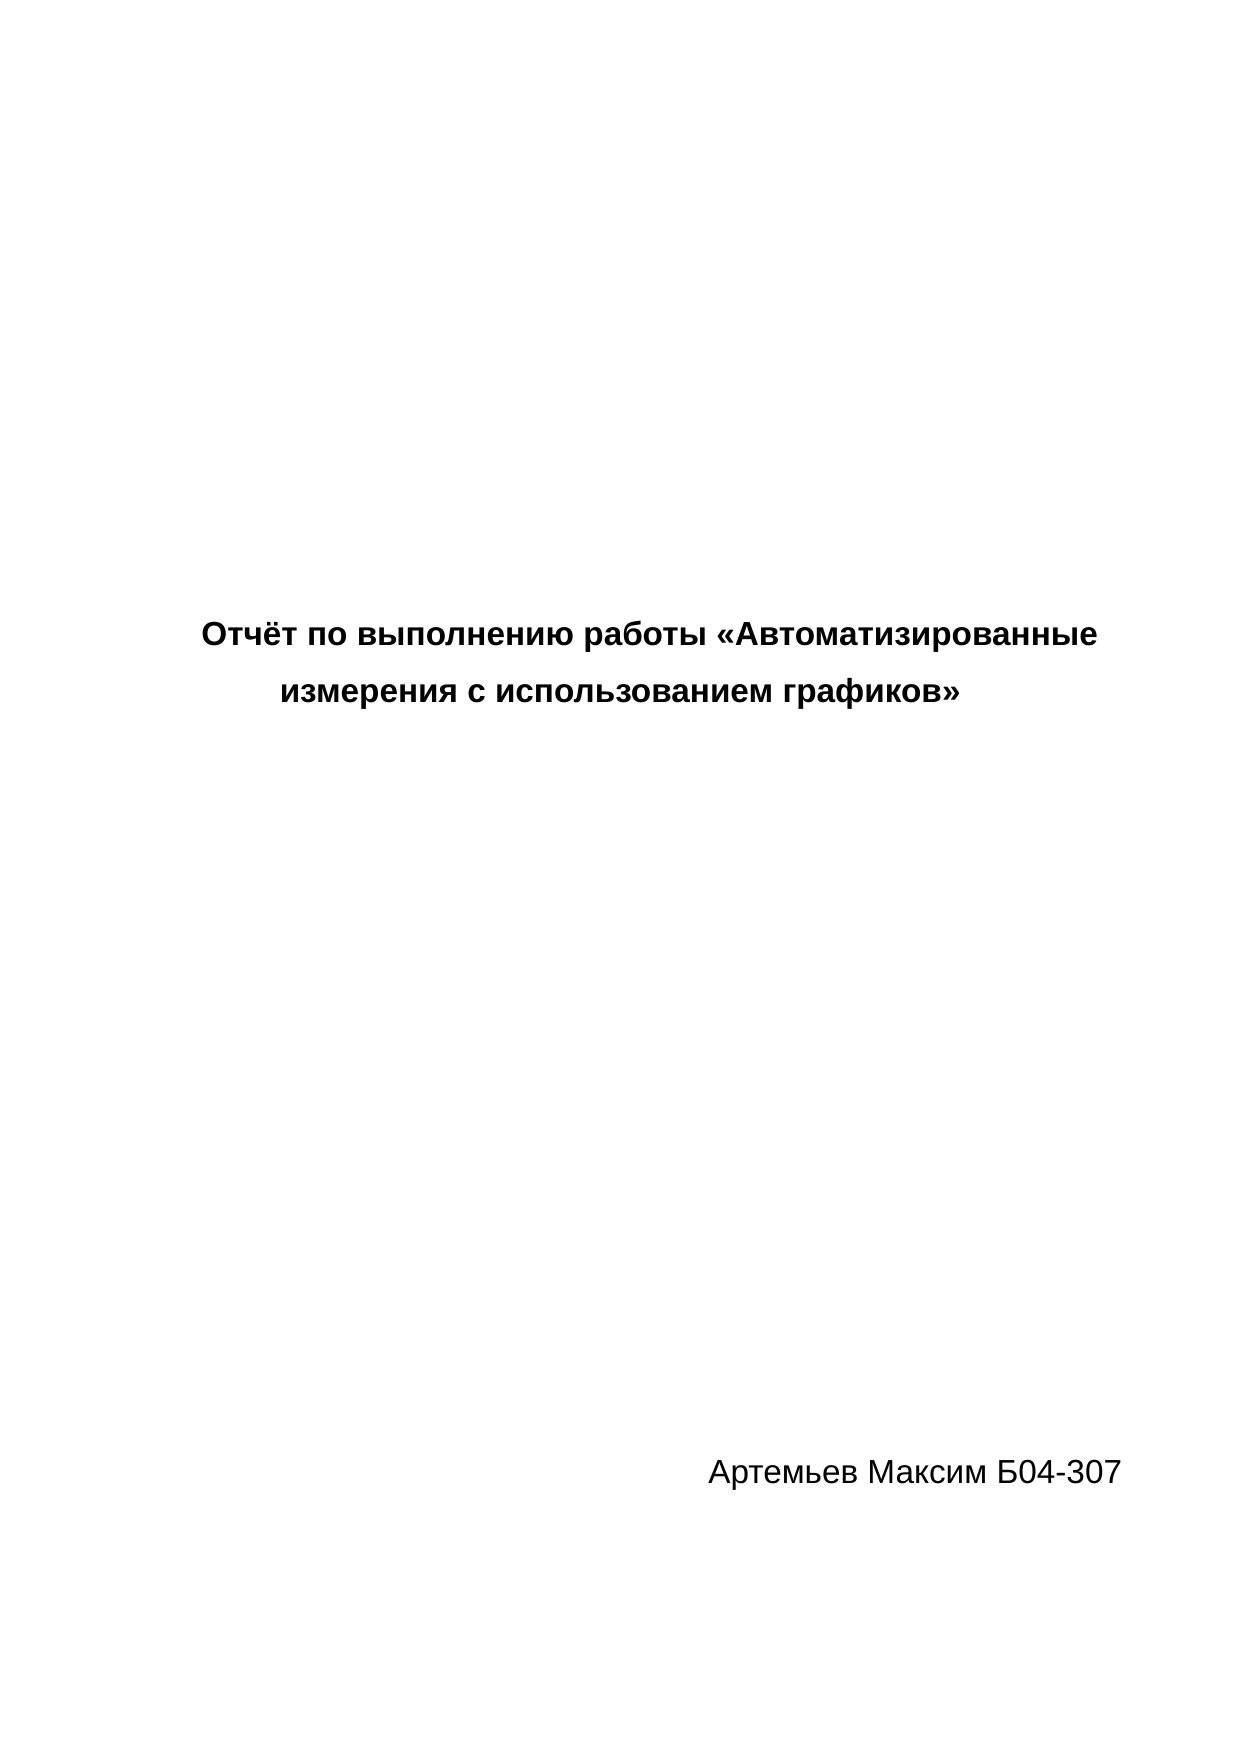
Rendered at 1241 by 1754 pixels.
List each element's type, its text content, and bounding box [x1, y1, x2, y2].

text Отчёт по выполнению работы «Автоматизированные измерения с использованием графиков» [118, 614, 1122, 710]
text Артемьев Максим Б04-307 [118, 1452, 1122, 1490]
